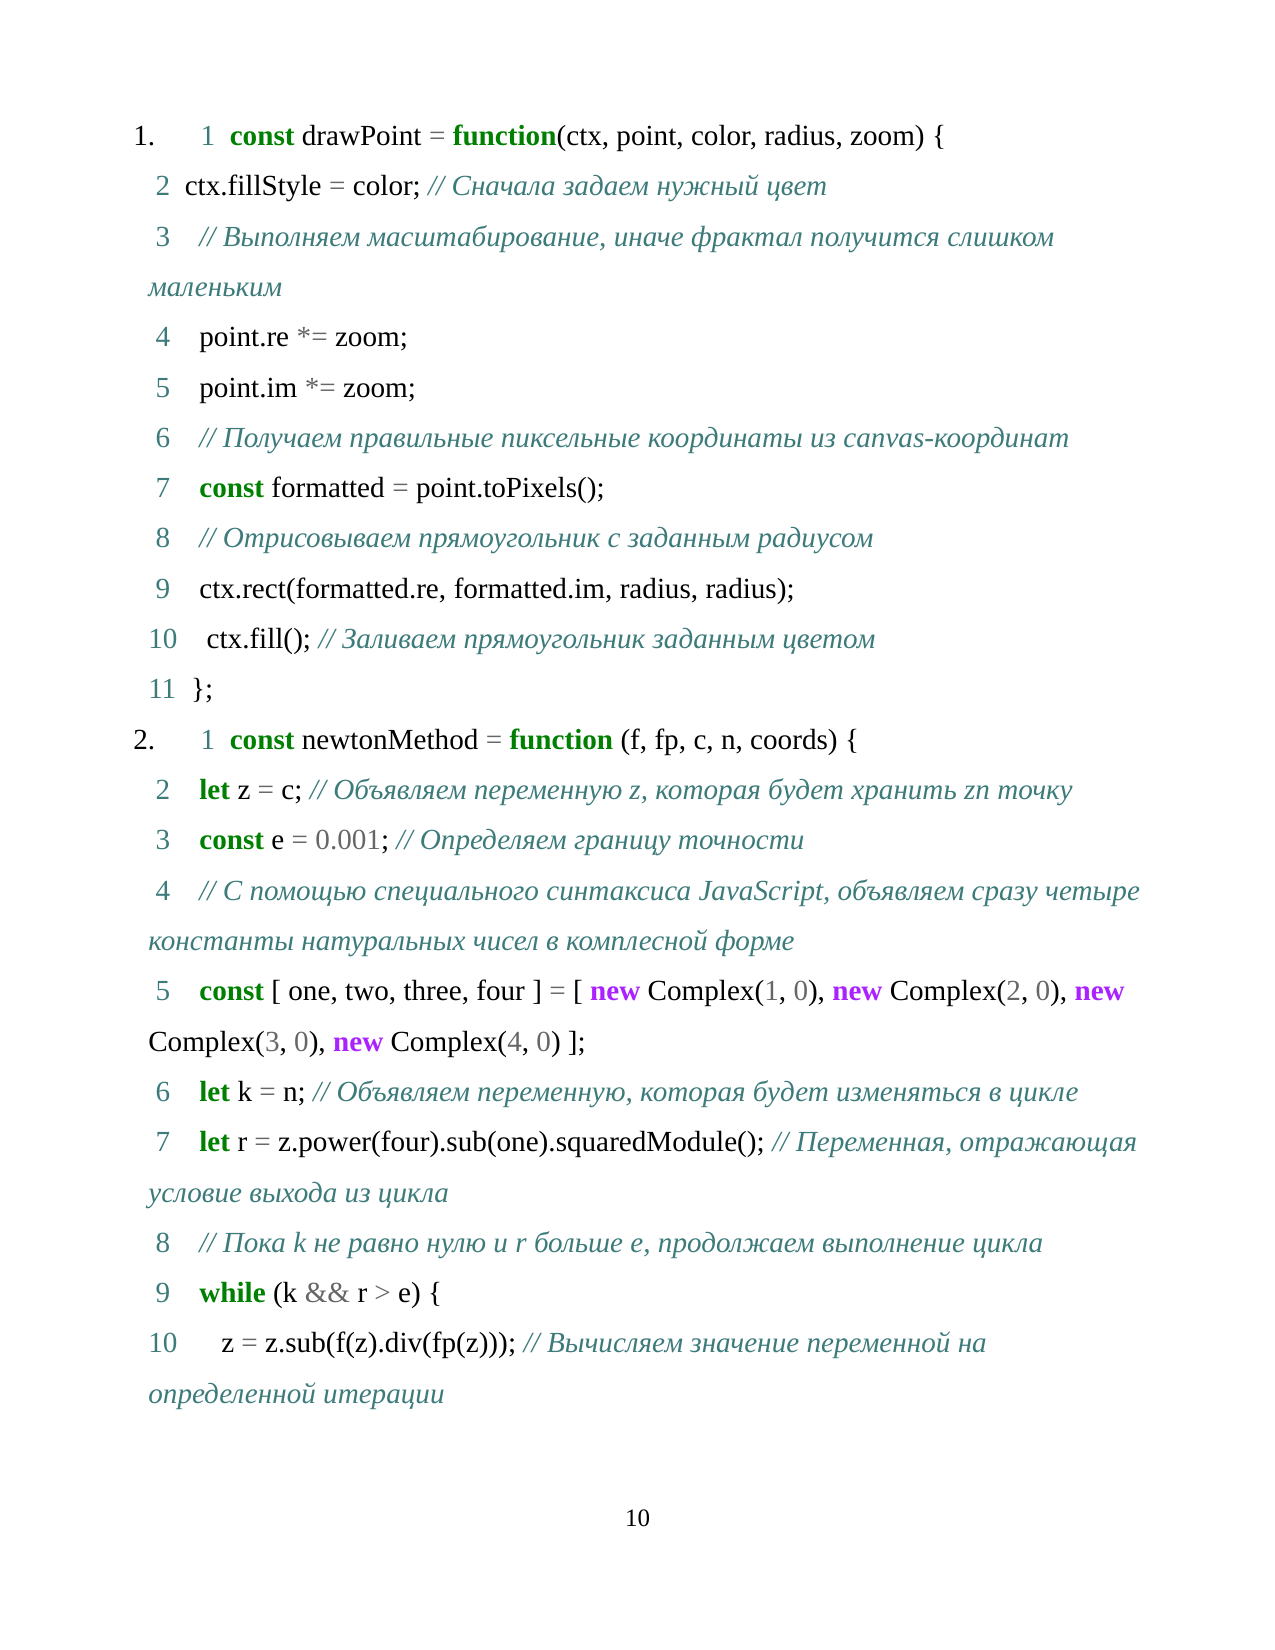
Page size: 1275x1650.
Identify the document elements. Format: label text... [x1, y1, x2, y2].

list 9 ctx.rect(formatted.re, formatted.im, radius, radius); [133, 571, 1157, 604]
list 5 const [ one, two, three, four ] = [ new Complex(1, 0), new Complex(2, 0), new Complex(3, 0), new Complex(4, 0) ]; [133, 973, 1157, 1057]
list 11 }; [133, 672, 1157, 705]
list 1 const newtonMethod = function (f, fp, c, n, coords) { [133, 722, 1157, 755]
list 5 point.im *= zoom; [133, 370, 1157, 403]
list 2 ctx.fillStyle = color; // Сначала задаем нужный цвет [133, 168, 1157, 202]
list 4 point.re *= zoom; [133, 319, 1157, 353]
list 1 const drawPoint = function(ctx, point, color, radius, zoom) { [133, 118, 1157, 152]
list 10 z = z.sub(f(z).div(fp(z))); // Вычисляем значение переменной на определенной итерации [133, 1326, 1157, 1409]
list 2 let z = c; // Объявляем переменную z, которая будет хранить zn точку [133, 772, 1157, 806]
list 7 let r = z.power(four).sub(one).squaredModule(); // Переменная, отражающая условие выхода из цикла [133, 1124, 1157, 1208]
list 9 while (k && r > e) { [133, 1275, 1157, 1309]
list 3 const e = 0.001; // Определяем границу точности [133, 822, 1157, 856]
list 4 // С помощью специального синтаксиса JavaScript, объявляем сразу четыре константы натуральных чисел в комплесной форме [133, 873, 1157, 957]
list 6 let k = n; // Объявляем переменную, которая будет изменяться в цикле [133, 1074, 1157, 1108]
list 10 ctx.fill(); // Заливаем прямоугольник заданным цветом [133, 621, 1157, 655]
list 8 // Пока k не равно нулю и r больше e, продолжаем выполнение цикла [133, 1225, 1157, 1258]
list 3 // Выполняем масштабирование, иначе фрактал получится слишком маленьким [133, 219, 1157, 303]
list 6 // Получаем правильные пиксельные координаты из canvas-координат [133, 420, 1157, 453]
list 8 // Отрисовываем прямоугольник с заданным радиусом [133, 521, 1157, 554]
list 7 const formatted = point.toPixels(); [133, 470, 1157, 504]
